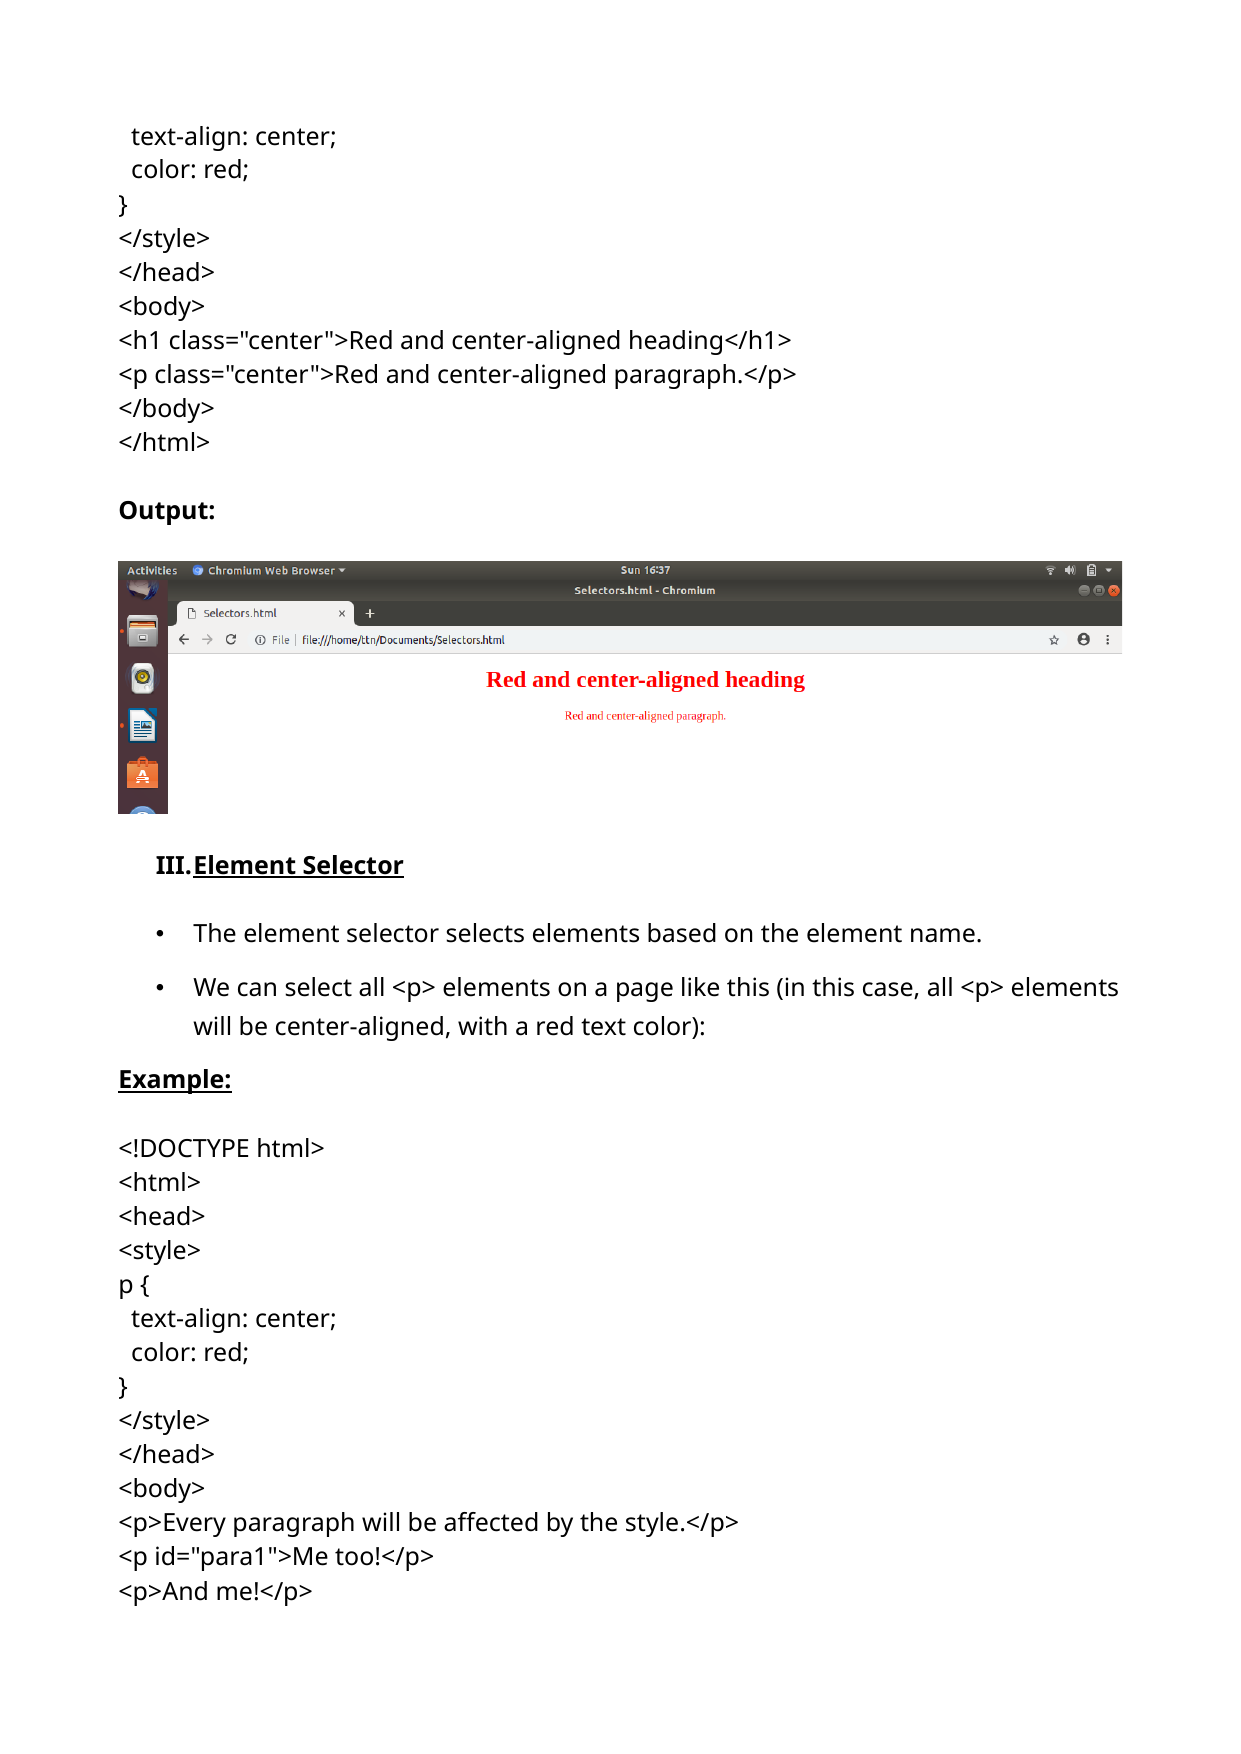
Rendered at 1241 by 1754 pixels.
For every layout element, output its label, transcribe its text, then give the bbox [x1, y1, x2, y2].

text </body> [118, 391, 1122, 425]
text Example: [118, 1062, 1122, 1096]
text <html> [118, 1164, 1122, 1198]
text <p>And me!</p> [118, 1573, 1122, 1607]
text </html> [118, 425, 1122, 459]
text <p class="center">Red and center-aligned paragraph.</p> [118, 357, 1122, 391]
list The element selector selects elements based on the element name. [156, 916, 1122, 949]
text <p id="para1">Me too!</p> [118, 1539, 1122, 1573]
text <h1 class="center">Red and center-aligned heading</h1> [118, 322, 1122, 357]
text color: red; [118, 1335, 1122, 1369]
text <!DOCTYPE html> [118, 1130, 1122, 1164]
text p { [118, 1267, 1122, 1301]
text <body> [118, 288, 1122, 322]
text } [118, 186, 1122, 220]
text color: red; [118, 152, 1122, 186]
text text-align: center; [118, 118, 1122, 152]
text <body> [118, 1471, 1122, 1505]
text </head> [118, 254, 1122, 288]
text </head> [118, 1437, 1122, 1471]
text <head> [118, 1198, 1122, 1232]
text </style> [118, 1403, 1122, 1437]
text </style> [118, 220, 1122, 254]
text <style> [118, 1232, 1122, 1267]
picture [118, 561, 1123, 814]
text Output: [118, 493, 1122, 527]
text } [118, 1369, 1122, 1403]
text <p>Every paragraph will be affected by the style.</p> [118, 1505, 1122, 1539]
list We can select all <p> elements on a page like this (in this case, all <p> elements will be center-aligned, with a red text color): [156, 969, 1122, 1042]
text text-align: center; [118, 1301, 1122, 1335]
list Element Selector [156, 847, 1122, 881]
